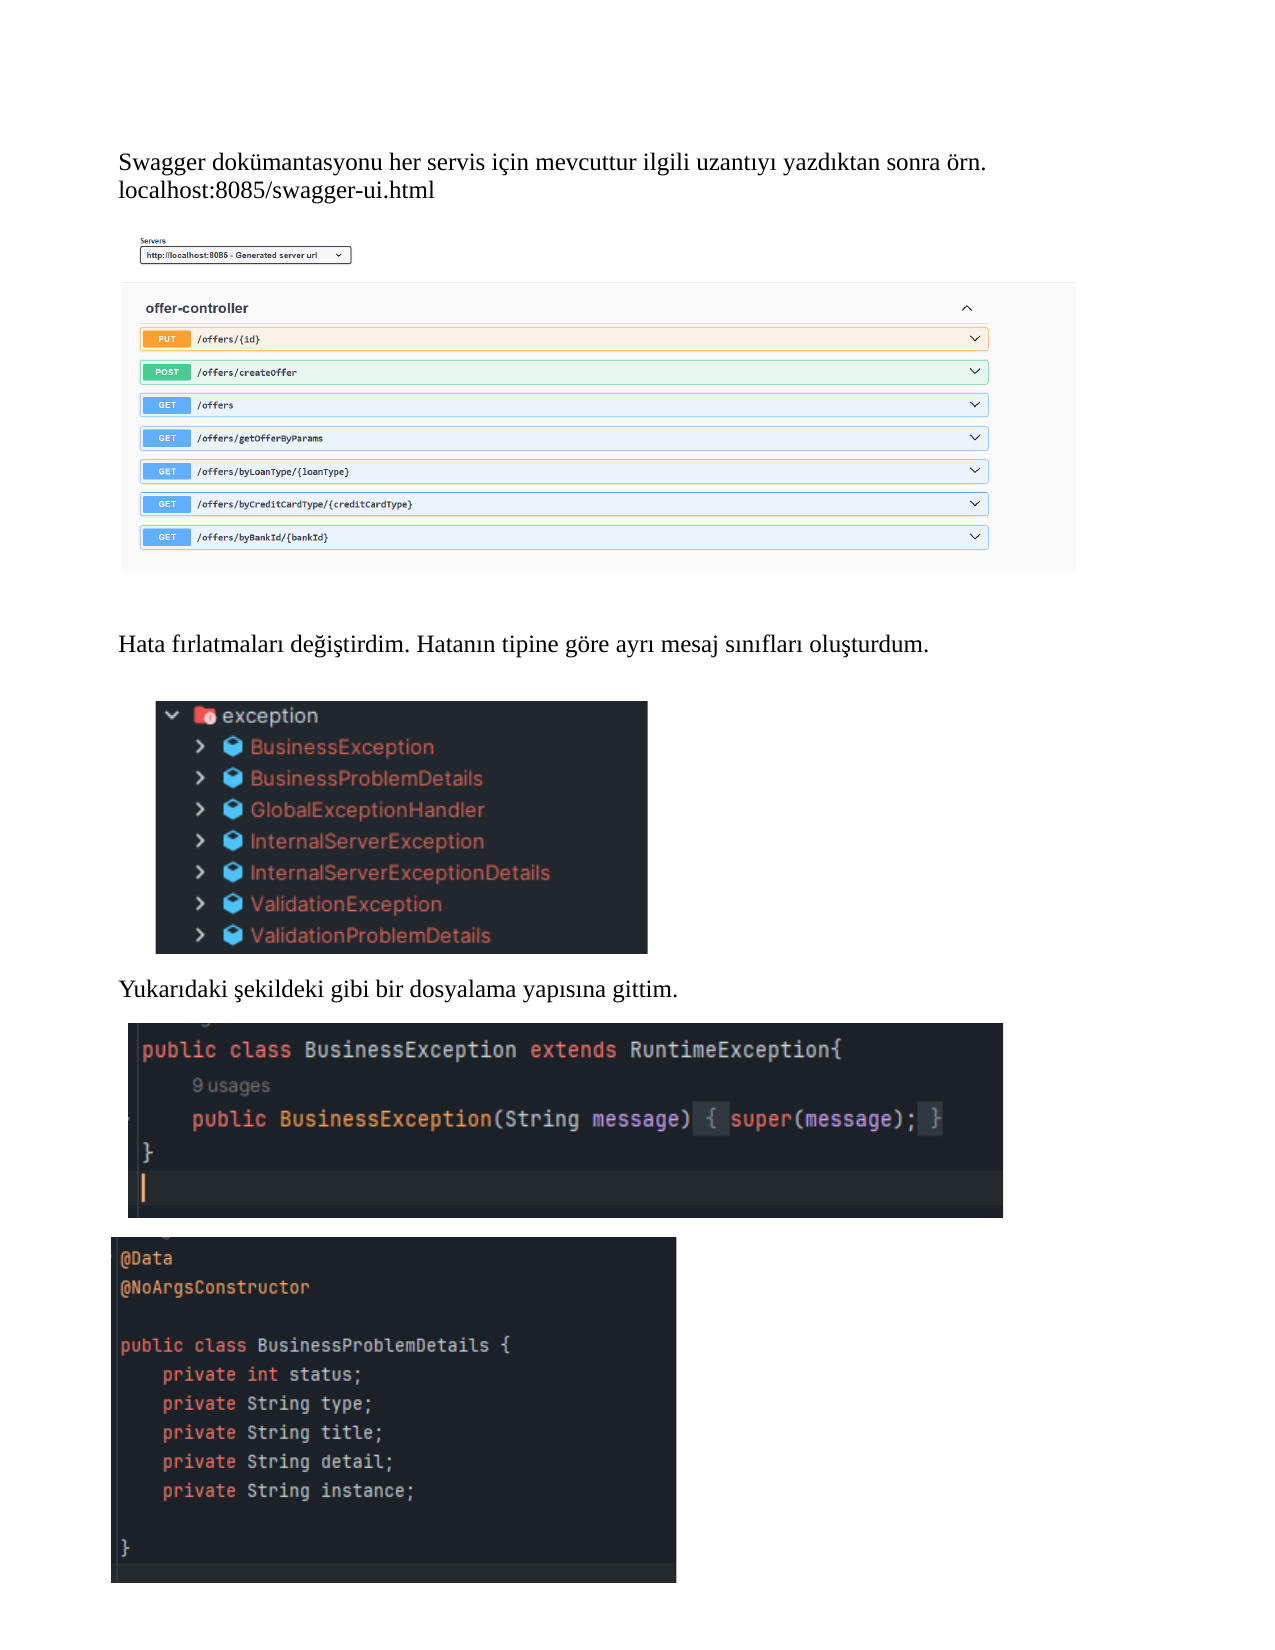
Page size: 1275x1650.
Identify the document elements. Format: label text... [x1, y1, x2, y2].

text Hata fırlatmaları değiştirdim. Hatanın tipine göre ayrı mesaj sınıfları oluşturdum. [118, 629, 1157, 658]
picture [128, 1023, 1004, 1218]
text Swagger dokümantasyonu her servis için mevcuttur ilgili uzantıyı yazdıktan sonra örn. localhost:8085/swagger-ui.html [118, 147, 1157, 204]
picture [121, 235, 1077, 572]
text Yukarıdaki şekildeki gibi bir dosyalama yapısına gittim. [118, 974, 1157, 1003]
picture [155, 701, 648, 954]
picture [111, 1237, 677, 1583]
